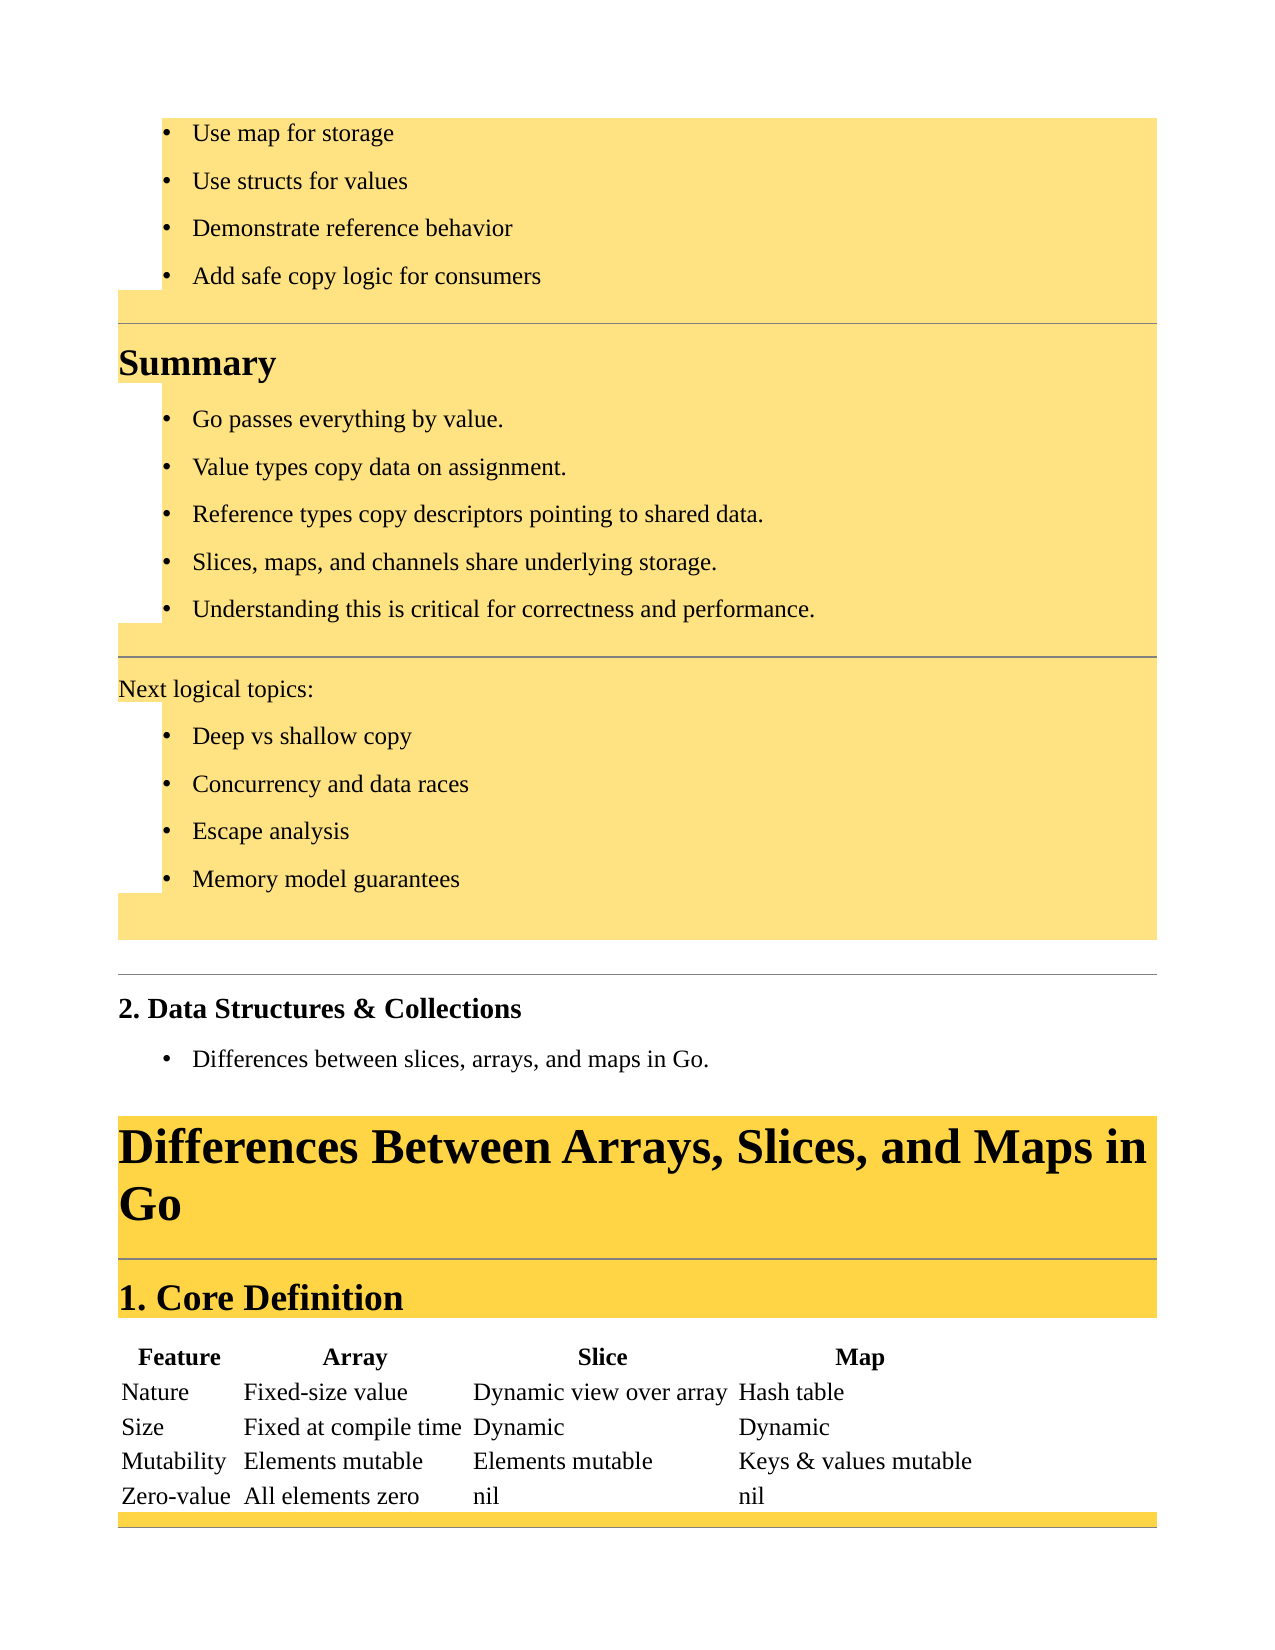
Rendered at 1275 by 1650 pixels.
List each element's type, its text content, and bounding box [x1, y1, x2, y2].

table_cell Dynamic [735, 1409, 985, 1443]
list Reference types copy descriptors pointing to shared data. [162, 499, 1157, 528]
list Demonstrate reference behavior [162, 213, 1157, 242]
list Use map for storage [162, 118, 1157, 147]
text Next logical topics: [118, 674, 1157, 702]
list Go passes everything by value. [162, 404, 1157, 433]
table_cell Dynamic [470, 1409, 735, 1443]
list Memory model guarantees [162, 864, 1157, 893]
subtitle Summary [118, 340, 1157, 383]
table_cell nil [470, 1478, 735, 1512]
table_cell Keys & values mutable [735, 1443, 985, 1478]
table_cell Dynamic view over array [470, 1374, 735, 1409]
table_cell Nature [118, 1374, 240, 1409]
table_cell Mutability [118, 1443, 240, 1478]
table_cell Fixed at compile time [240, 1409, 470, 1443]
list Concurrency and data races [162, 769, 1157, 798]
list Deep vs shallow copy [162, 721, 1157, 750]
table_header Feature [118, 1340, 240, 1374]
subtitle Differences Between Arrays, Slices, and Maps in Go [118, 1116, 1157, 1231]
table_cell Size [118, 1409, 240, 1443]
list Slices, maps, and channels share underlying storage. [162, 547, 1157, 576]
subtitle 1. Core Definition [118, 1275, 1157, 1318]
list Use structs for values [162, 166, 1157, 194]
list Add safe copy logic for consumers [162, 261, 1157, 290]
table_cell Elements mutable [240, 1443, 470, 1478]
subtitle 2. Data Structures & Collections [118, 991, 1157, 1024]
table_cell Zero-value [118, 1478, 240, 1512]
table_cell nil [735, 1478, 985, 1512]
table_cell Fixed-size value [240, 1374, 470, 1409]
table_cell Elements mutable [470, 1443, 735, 1478]
table_cell All elements zero [240, 1478, 470, 1512]
table_header Map [735, 1340, 985, 1374]
list Escape analysis [162, 816, 1157, 845]
list Understanding this is critical for correctness and performance. [162, 594, 1157, 623]
list Differences between slices, arrays, and maps in Go. [162, 1044, 1157, 1073]
table_cell Hash table [735, 1374, 985, 1409]
table_header Array [240, 1340, 470, 1374]
table_header Slice [470, 1340, 735, 1374]
list Value types copy data on assignment. [162, 452, 1157, 481]
